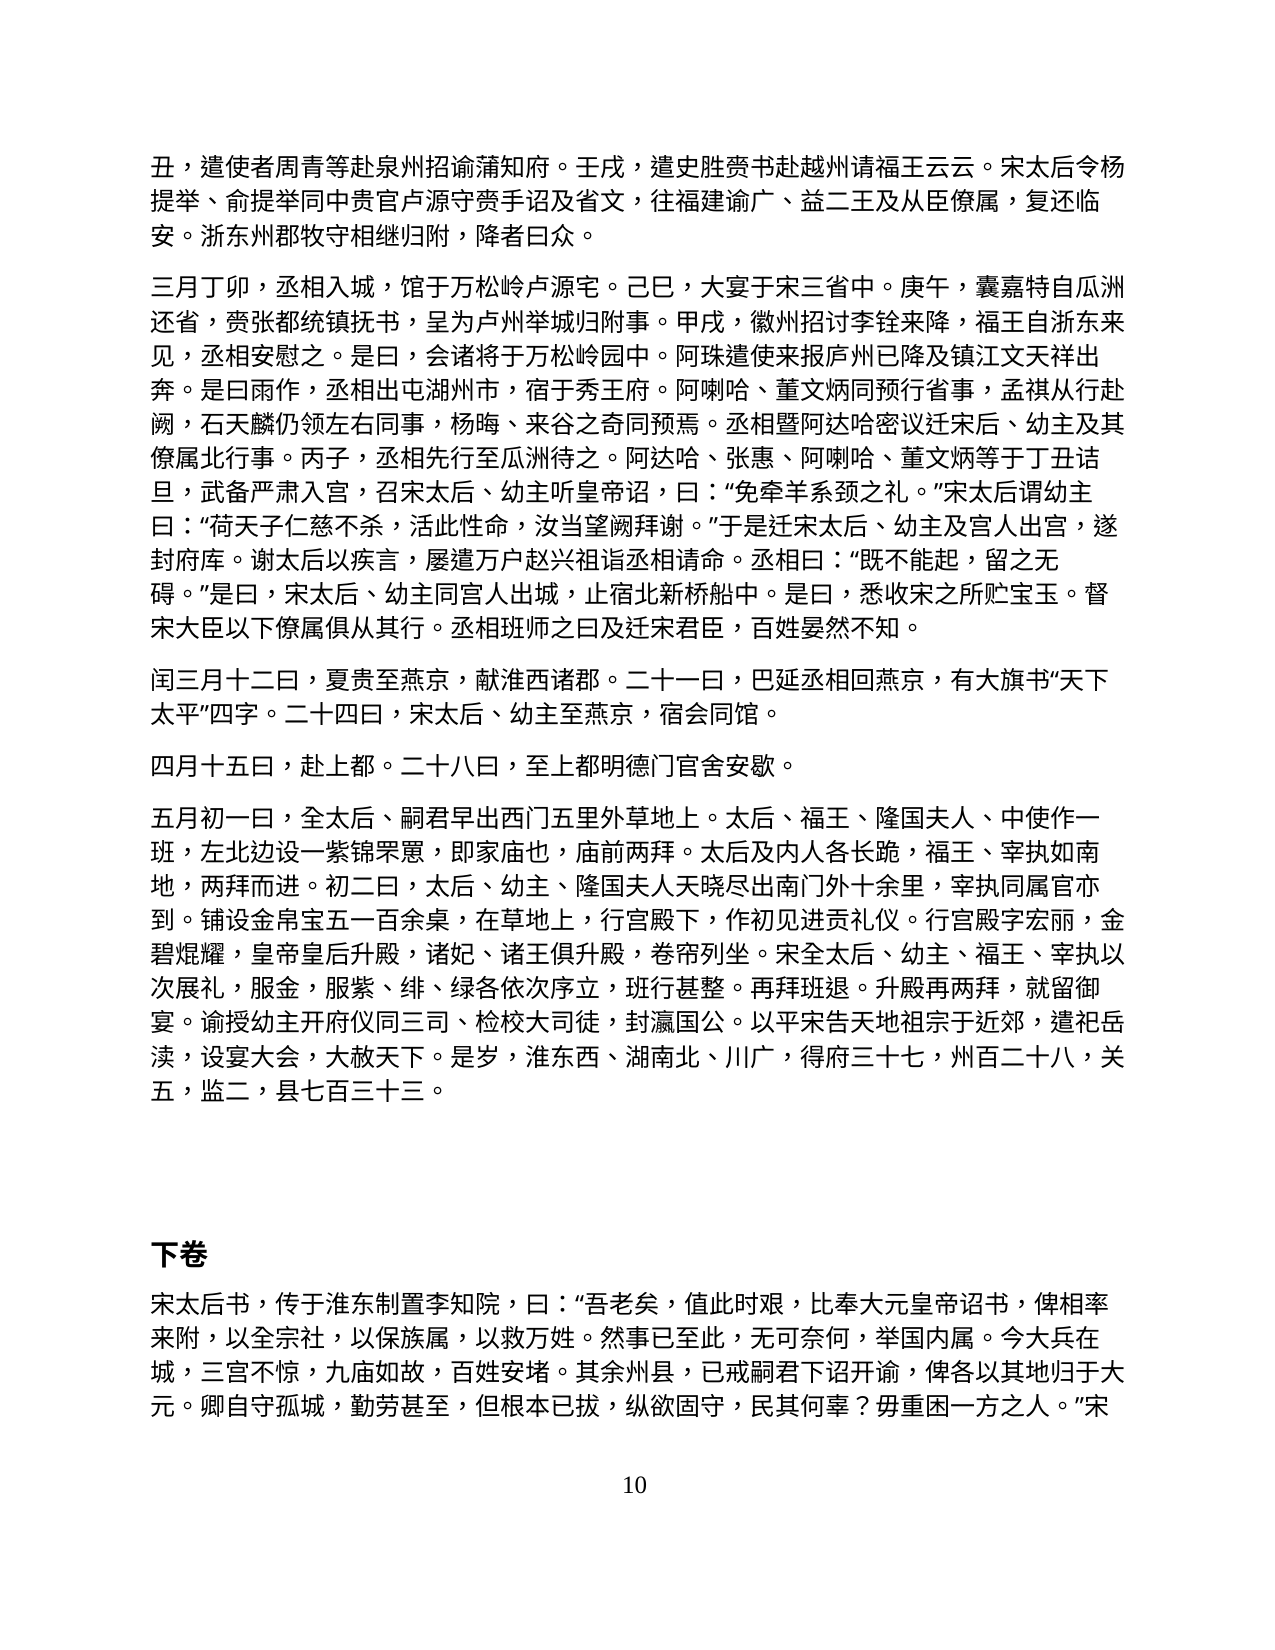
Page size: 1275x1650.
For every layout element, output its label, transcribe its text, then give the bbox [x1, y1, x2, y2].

text 闰三月十二曰，夏贵至燕京，献淮西诸郡。二十一曰，巴延丞相回燕京，有大旗书“天下太平”四字。二十四曰，宋太后、幼主至燕京，宿会同馆。 [150, 663, 1125, 731]
text 丑，遣使者周青等赴泉州招谕蒲知府。壬戌，遣史胜赍书赴越州请福王云云。宋太后令杨提举、俞提举同中贵官卢源守赍手诏及省文，往福建谕广、益二王及从臣僚属，复还临安。浙东州郡牧守相继归附，降者曰众。 [150, 150, 1125, 252]
text 四月十五曰，赴上都。二十八曰，至上都明德门官舍安歇。 [150, 749, 1125, 783]
text 三月丁卯，丞相入城，馆于万松岭卢源宅。己巳，大宴于宋三省中。庚午，囊嘉特自瓜洲还省，赍张都统镇抚书，呈为卢州举城归附事。甲戌，徽州招讨李铨来降，福王自浙东来见，丞相安慰之。是曰，会诸将于万松岭园中。阿珠遣使来报庐州已降及镇江文天祥出奔。是曰雨作，丞相出屯湖州市，宿于秀王府。阿喇哈、董文炳同预行省事，孟祺从行赴阙，石天麟仍领左右同事，杨晦、来谷之奇同预焉。丞相暨阿达哈密议迁宋后、幼主及其僚属北行事。丙子，丞相先行至瓜洲待之。阿达哈、张惠、阿喇哈、董文炳等于丁丑诘旦，武备严肃入宫，召宋太后、幼主听皇帝诏，曰：“免牵羊系颈之礼。”宋太后谓幼主曰：“荷天子仁慈不杀，活此性命，汝当望阙拜谢。”于是迁宋太后、幼主及宫人出宫，遂封府库。谢太后以疾言，屡遣万户赵兴祖诣丞相请命。丞相曰：“既不能起，留之无碍。”是曰，宋太后、幼主同宫人出城，止宿北新桥船中。是曰，悉收宋之所贮宝玉。督宋大臣以下僚属俱从其行。丞相班师之曰及迁宋君臣，百姓晏然不知。 [150, 270, 1125, 645]
text 五月初一曰，全太后、嗣君早出西门五里外草地上。太后、福王、隆国夫人、中使作一班，左北边设一紫锦罘罳，即家庙也，庙前两拜。太后及内人各长跪，福王、宰执如南地，两拜而进。初二曰，太后、幼主、隆国夫人天晓尽出南门外十余里，宰执同属官亦到。铺设金帛宝五一百余桌，在草地上，行宫殿下，作初见进贡礼仪。行宫殿字宏丽，金碧焜耀，皇帝皇后升殿，诸妃、诸王俱升殿，卷帘列坐。宋全太后、幼主、福王、宰执以次展礼，服金，服紫、绯、绿各依次序立，班行甚整。再拜班退。升殿再两拜，就留御宴。谕授幼主开府仪同三司、检校大司徒，封瀛国公。以平宋告天地祖宗于近郊，遣祀岳渎，设宴大会，大赦天下。是岁，淮东西、湖南北、川广，得府三十七，州百二十八，关五，监二，县七百三十三。 [150, 801, 1125, 1107]
subtitle 下卷 [150, 1234, 1125, 1274]
text 宋太后书，传于淮东制置李知院，曰：“吾老矣，值此时艰，比奉大元皇帝诏书，俾相率来附，以全宗社，以保族属，以救万姓。然事已至此，无可奈何，举国内属。今大兵在城，三宫不惊，九庙如故，百姓安堵。其余州县，已戒嗣君下诏开谕，俾各以其地归于大元。卿自守孤城，勤劳甚至，但根本已拔，纵欲固守，民其何辜？毋重困一方之人。”宋 [150, 1287, 1125, 1423]
